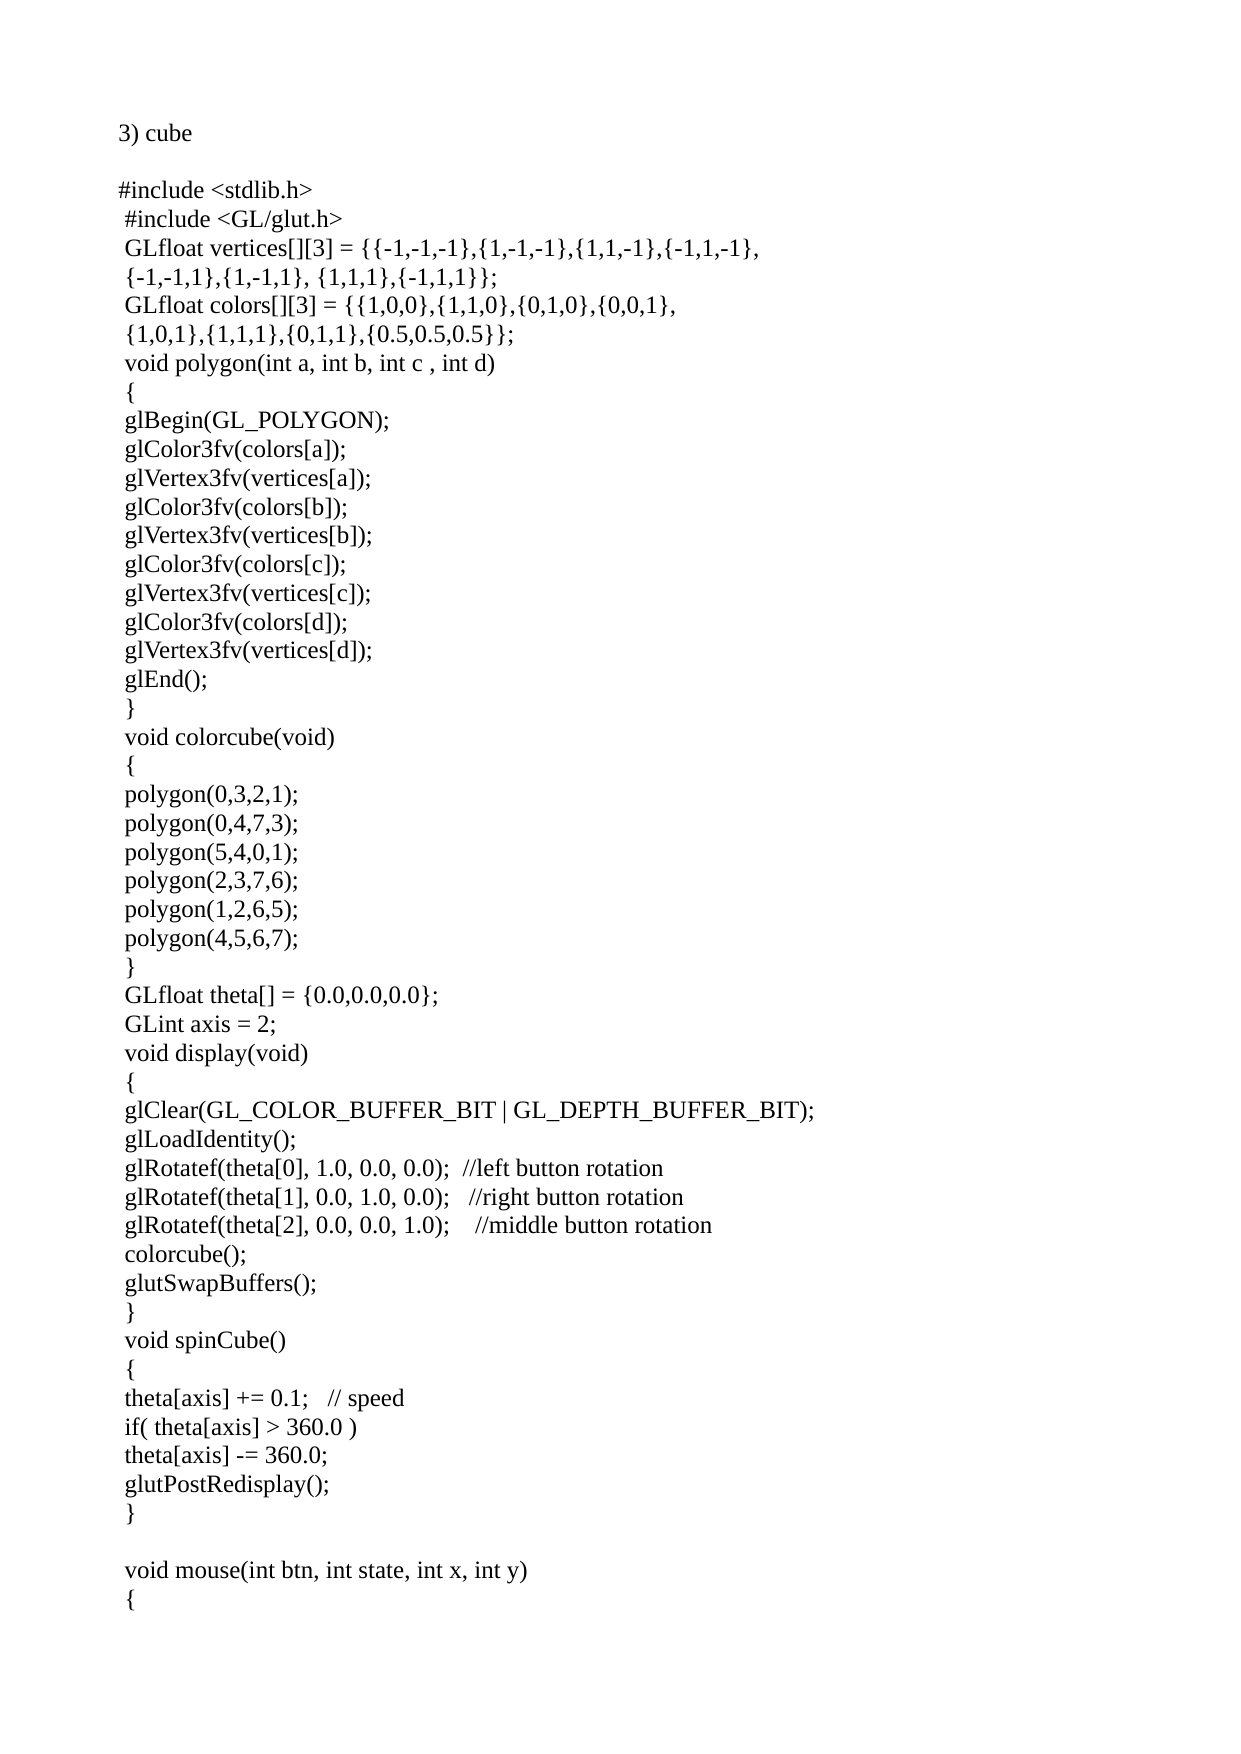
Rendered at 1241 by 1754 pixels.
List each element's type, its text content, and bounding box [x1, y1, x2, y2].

text theta[axis] += 0.1; // speed [118, 1383, 1122, 1412]
text glColor3fv(colors[b]); [118, 492, 1122, 521]
text { [118, 1067, 1122, 1096]
text void mouse(int btn, int state, int x, int y) [118, 1556, 1122, 1584]
text glColor3fv(colors[d]); [118, 607, 1122, 636]
text GLfloat colors[][3] = {{1,0,0},{1,1,0},{0,1,0},{0,0,1}, [118, 291, 1122, 319]
text { [118, 377, 1122, 406]
text polygon(2,3,7,6); [118, 866, 1122, 894]
text } [118, 1498, 1122, 1527]
text GLint axis = 2; [118, 1009, 1122, 1038]
text colorcube(); [118, 1239, 1122, 1268]
text glRotatef(theta[2], 0.0, 0.0, 1.0); //middle button rotation [118, 1211, 1122, 1239]
text } [118, 1297, 1122, 1326]
text polygon(0,4,7,3); [118, 808, 1122, 837]
text glBegin(GL_POLYGON); [118, 406, 1122, 434]
text } [118, 693, 1122, 722]
text { [118, 1584, 1122, 1613]
text glVertex3fv(vertices[b]); [118, 521, 1122, 549]
text #include <stdlib.h> [118, 176, 1122, 204]
text void polygon(int a, int b, int c , int d) [118, 348, 1122, 377]
text glLoadIdentity(); [118, 1124, 1122, 1153]
text polygon(4,5,6,7); [118, 923, 1122, 952]
text glColor3fv(colors[c]); [118, 549, 1122, 578]
text if( theta[axis] > 360.0 ) [118, 1412, 1122, 1441]
text glColor3fv(colors[a]); [118, 434, 1122, 463]
text void colorcube(void) [118, 722, 1122, 751]
text glutSwapBuffers(); [118, 1268, 1122, 1297]
text { [118, 1354, 1122, 1383]
text void spinCube() [118, 1326, 1122, 1354]
text #include <GL/glut.h> [118, 204, 1122, 233]
text theta[axis] -= 360.0; [118, 1441, 1122, 1469]
text glutPostRedisplay(); [118, 1469, 1122, 1498]
text GLfloat vertices[][3] = {{-1,-1,-1},{1,-1,-1},{1,1,-1},{-1,1,-1}, [118, 233, 1122, 262]
text } [118, 952, 1122, 981]
text glRotatef(theta[0], 1.0, 0.0, 0.0); //left button rotation [118, 1153, 1122, 1182]
text glVertex3fv(vertices[d]); [118, 636, 1122, 664]
text glVertex3fv(vertices[a]); [118, 463, 1122, 492]
text glVertex3fv(vertices[c]); [118, 578, 1122, 607]
text 3) cube [118, 118, 1122, 147]
text polygon(0,3,2,1); [118, 779, 1122, 808]
text polygon(1,2,6,5); [118, 894, 1122, 923]
text glRotatef(theta[1], 0.0, 1.0, 0.0); //right button rotation [118, 1182, 1122, 1211]
text GLfloat theta[] = {0.0,0.0,0.0}; [118, 981, 1122, 1009]
text polygon(5,4,0,1); [118, 837, 1122, 866]
text {-1,-1,1},{1,-1,1}, {1,1,1},{-1,1,1}}; [118, 262, 1122, 291]
text {1,0,1},{1,1,1},{0,1,1},{0.5,0.5,0.5}}; [118, 319, 1122, 348]
text void display(void) [118, 1038, 1122, 1067]
text { [118, 751, 1122, 779]
text glEnd(); [118, 664, 1122, 693]
text glClear(GL_COLOR_BUFFER_BIT | GL_DEPTH_BUFFER_BIT); [118, 1096, 1122, 1124]
